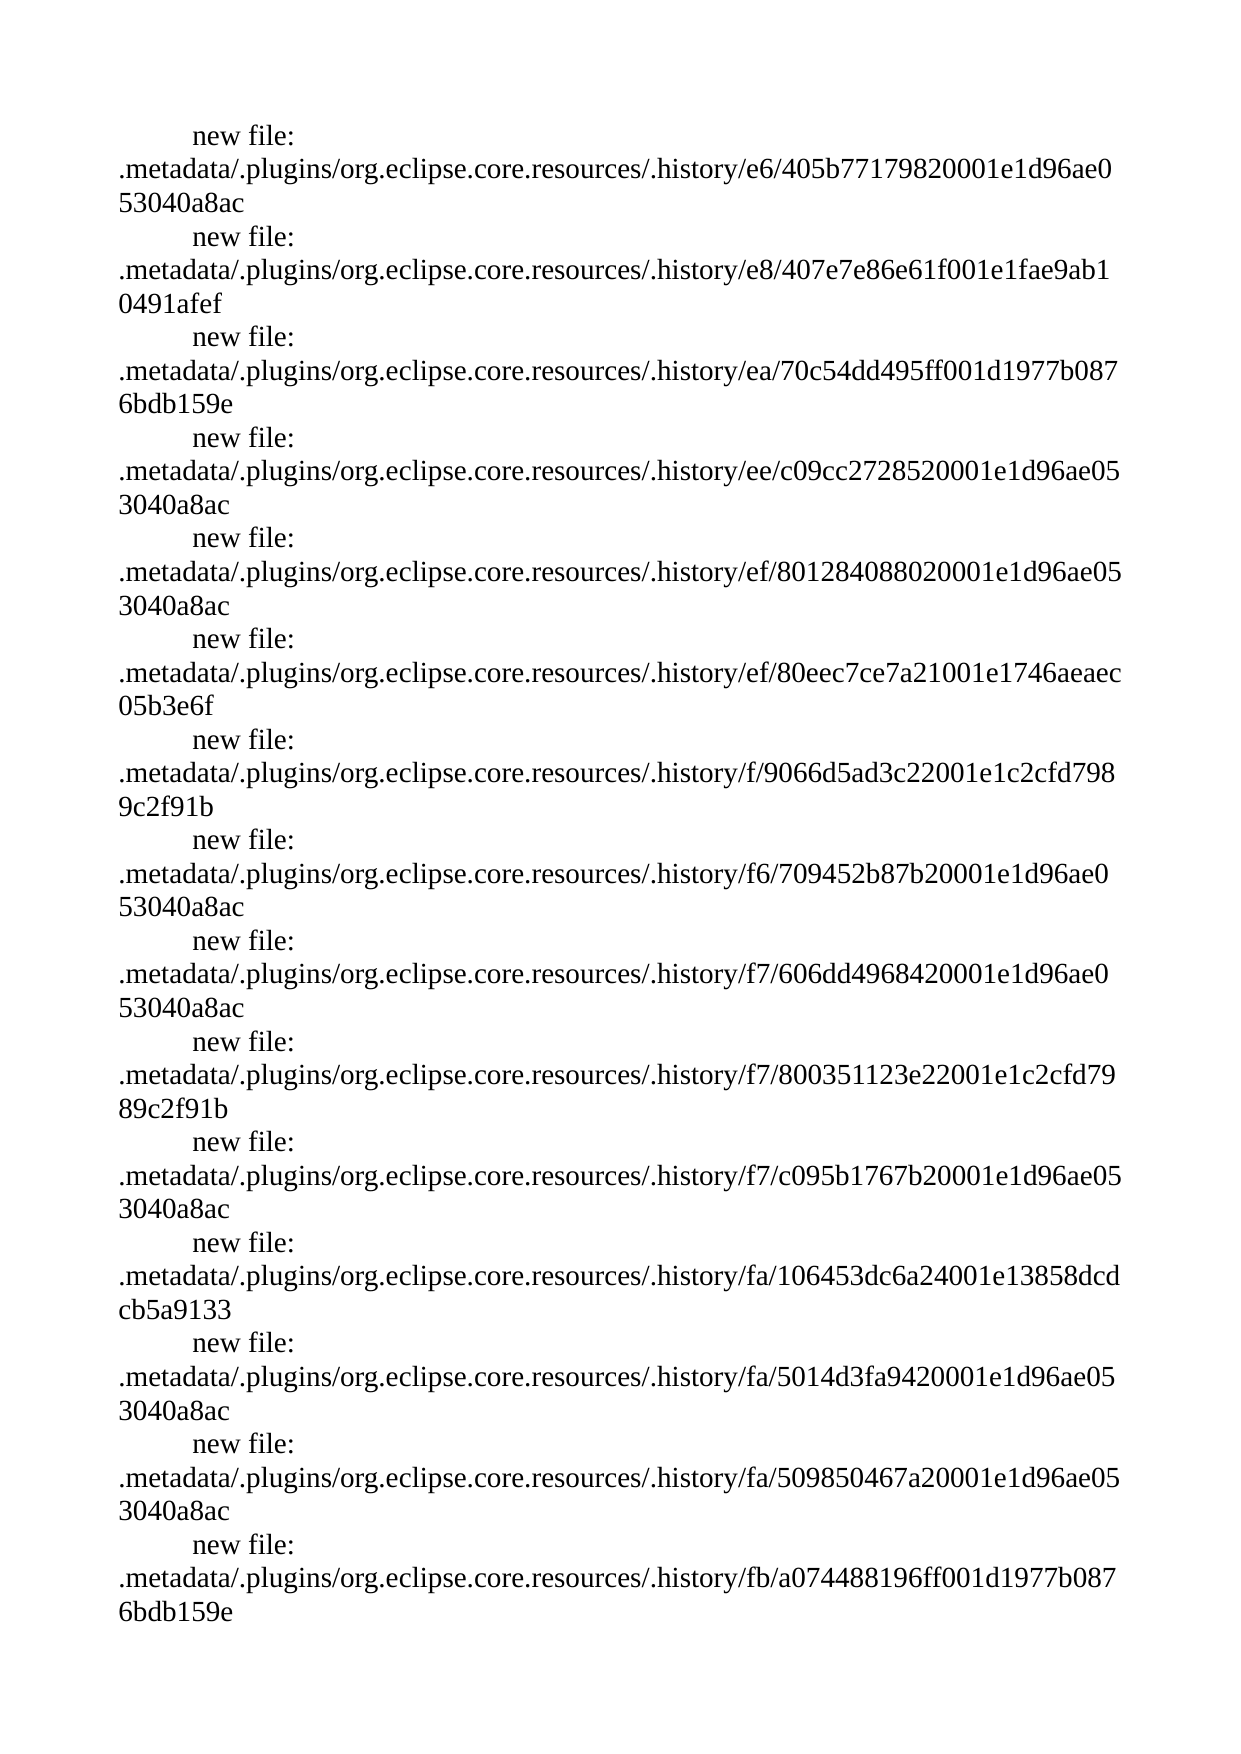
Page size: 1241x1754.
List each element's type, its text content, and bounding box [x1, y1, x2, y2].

text new file: .metadata/.plugins/org.eclipse.core.resources/.history/ef/801284088020001e1d96ae053040a8ac [118, 521, 1122, 621]
text new file: .metadata/.plugins/org.eclipse.core.resources/.history/e6/405b77179820001e1d96ae053040a8ac [118, 118, 1122, 219]
text new file: .metadata/.plugins/org.eclipse.core.resources/.history/fb/a074488196ff001d1977b0876bdb159e [118, 1527, 1122, 1627]
text new file: .metadata/.plugins/org.eclipse.core.resources/.history/ea/70c54dd495ff001d1977b0876bdb159e [118, 319, 1122, 420]
text new file: .metadata/.plugins/org.eclipse.core.resources/.history/f7/800351123e22001e1c2cfd7989c2f91b [118, 1024, 1122, 1124]
text new file: .metadata/.plugins/org.eclipse.core.resources/.history/f6/709452b87b20001e1d96ae053040a8ac [118, 822, 1122, 923]
text new file: .metadata/.plugins/org.eclipse.core.resources/.history/fa/106453dc6a24001e13858dcdcb5a9133 [118, 1225, 1122, 1326]
text new file: .metadata/.plugins/org.eclipse.core.resources/.history/e8/407e7e86e61f001e1fae9ab10491afef [118, 219, 1122, 319]
text new file: .metadata/.plugins/org.eclipse.core.resources/.history/f7/c095b1767b20001e1d96ae053040a8ac [118, 1124, 1122, 1225]
text new file: .metadata/.plugins/org.eclipse.core.resources/.history/fa/509850467a20001e1d96ae053040a8ac [118, 1426, 1122, 1527]
text new file: .metadata/.plugins/org.eclipse.core.resources/.history/f7/606dd4968420001e1d96ae053040a8ac [118, 923, 1122, 1024]
text new file: .metadata/.plugins/org.eclipse.core.resources/.history/f/9066d5ad3c22001e1c2cfd7989c2f91b [118, 722, 1122, 822]
text new file: .metadata/.plugins/org.eclipse.core.resources/.history/ee/c09cc2728520001e1d96ae053040a8ac [118, 420, 1122, 521]
text new file: .metadata/.plugins/org.eclipse.core.resources/.history/ef/80eec7ce7a21001e1746aeaec05b3e6f [118, 621, 1122, 722]
text new file: .metadata/.plugins/org.eclipse.core.resources/.history/fa/5014d3fa9420001e1d96ae053040a8ac [118, 1326, 1122, 1426]
